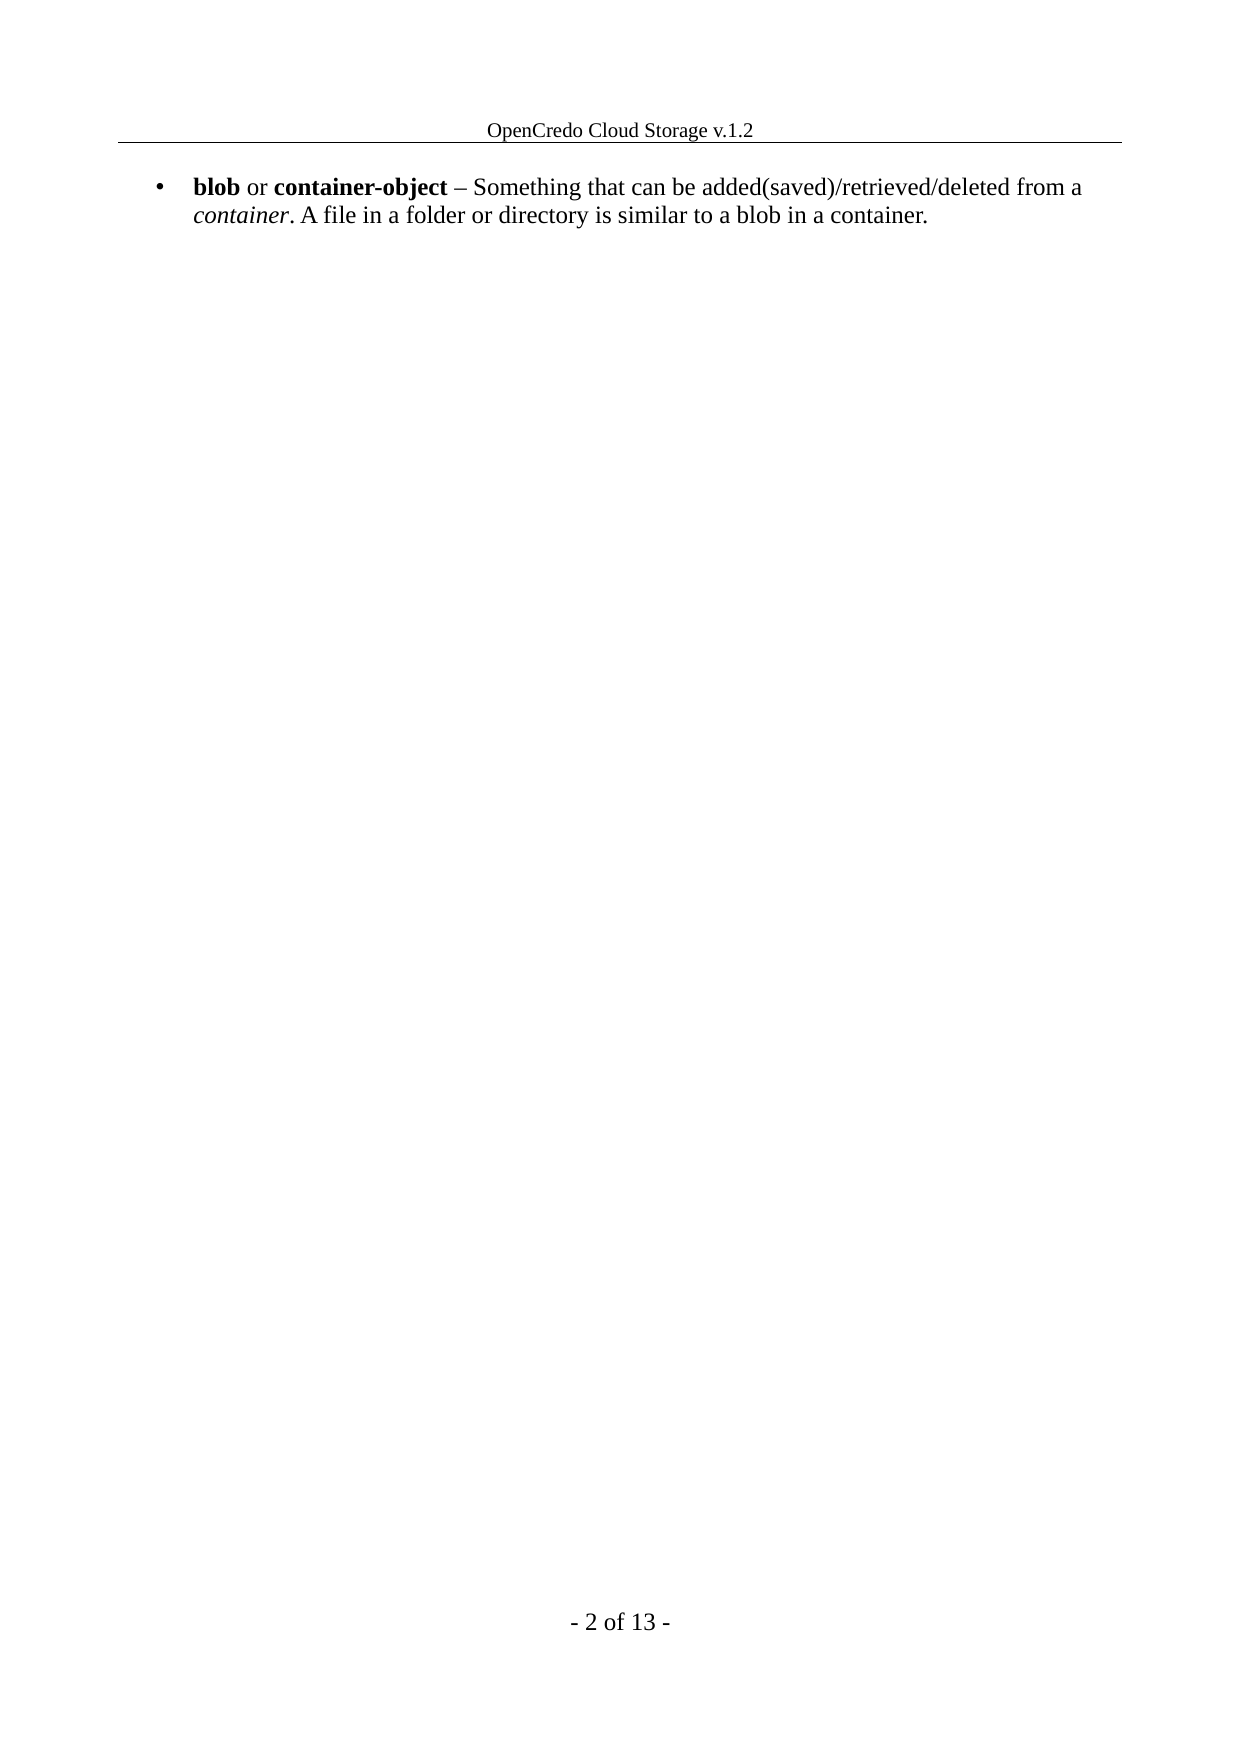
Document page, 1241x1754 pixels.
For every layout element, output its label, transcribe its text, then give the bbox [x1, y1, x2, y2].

list blob or container-object – Something that can be added(saved)/retrieved/deleted from a container. A file in a folder or directory is similar to a blob in a container. [156, 172, 1122, 229]
